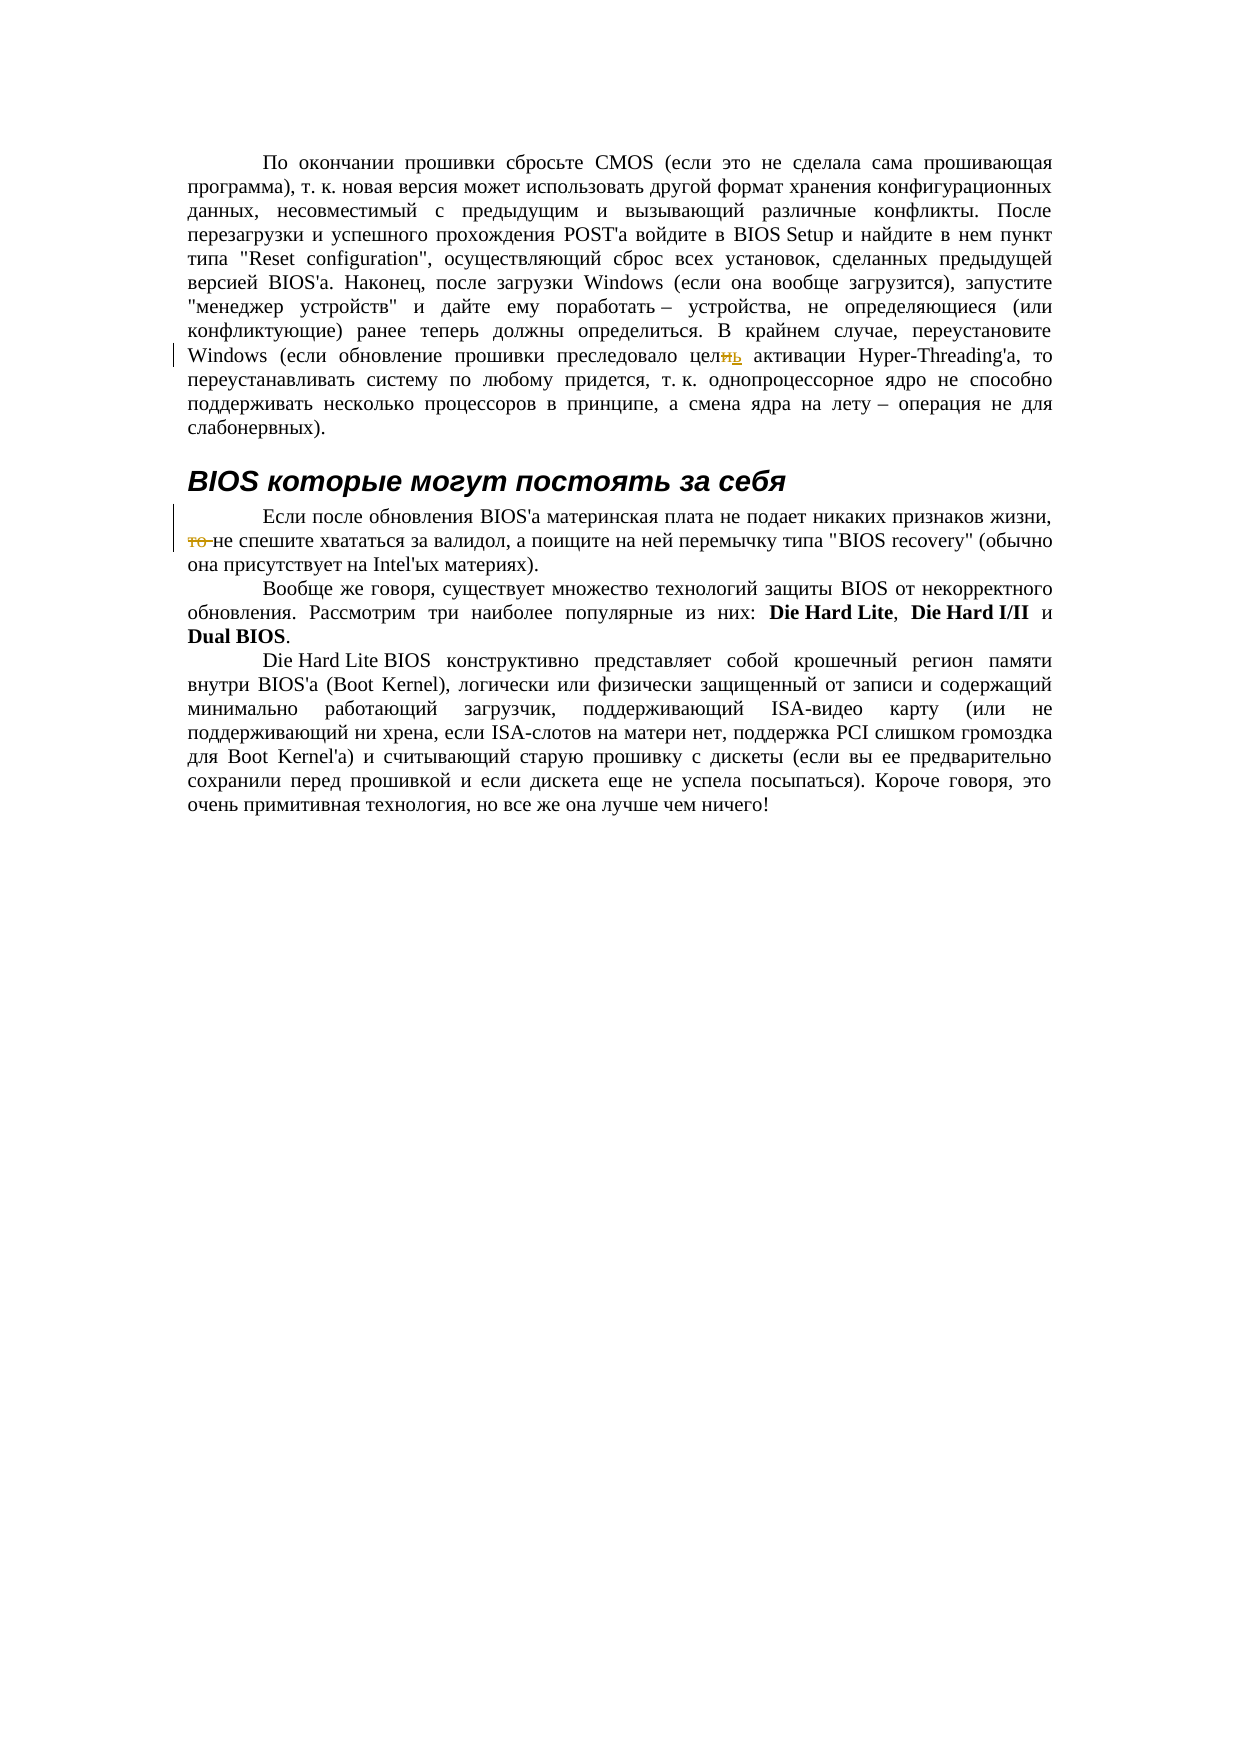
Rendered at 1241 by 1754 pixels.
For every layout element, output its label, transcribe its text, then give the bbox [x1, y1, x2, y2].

text Если после обновления BIOS'а материнская плата не подает никаких признаков жизни, не спешите хвататься за валидол, а поищите на ней перемычку типа "BIOS recovery" (обычно она присутствует на Intel'ых материях). [187, 503, 1053, 576]
text Die Hard Lite BIOS конструктивно представляет собой крошечный регион памяти внутри BIOS'а (Boot Kernel), логически или физически защищенный от записи и содержащий минимально работающий загрузчик, поддерживающий ISA-видео карту (или не поддерживающий ни хрена, если ISA-слотов на матери нет, поддержка PCI слишком громоздка для Boot Kernel'а) и считывающий старую прошивку с дискеты (если вы ее предварительно сохранили перед прошивкой и если дискета еще не успела посыпаться). Короче говоря, это очень примитивная технология, но все же она лучше чем ничего! [187, 648, 1053, 816]
subtitle BIOS которые могут постоять за себя [187, 464, 1053, 497]
text По окончании прошивки сбросьте CMOS (если это не сделала сама прошивающая программа), т. к. новая версия может использовать другой формат хранения конфигурационных данных, несовместимый с предыдущим и вызывающий различные конфликты. После перезагрузки и успешного прохождения POST'а войдите в BIOS Setup и найдите в нем пункт типа "Reset configuration", осуществляющий сброс всех установок, сделанных предыдущей версией BIOS'а. Наконец, после загрузки Windows (если она вообще загрузится), запустите "менеджер устройств" и дайте ему поработать – устройства, не определяющиеся (или конфликтующие) ранее теперь должны определиться. В крайнем случае, переустановите Windows (если обновление прошивки преследовало цель активации Hyper-Threading'а, то переустанавливать систему по любому придется, т. к. однопроцессорное ядро не способно поддерживать несколько процессоров в принципе, а смена ядра на лету – операция не для слабонервных). [187, 150, 1053, 439]
text Вообще же говоря, существует множество технологий защиты BIOS от некорректного обновления. Рассмотрим три наиболее популярные из них: Die Hard Lite, Die Hard I/II и Dual BIOS. [187, 576, 1053, 648]
